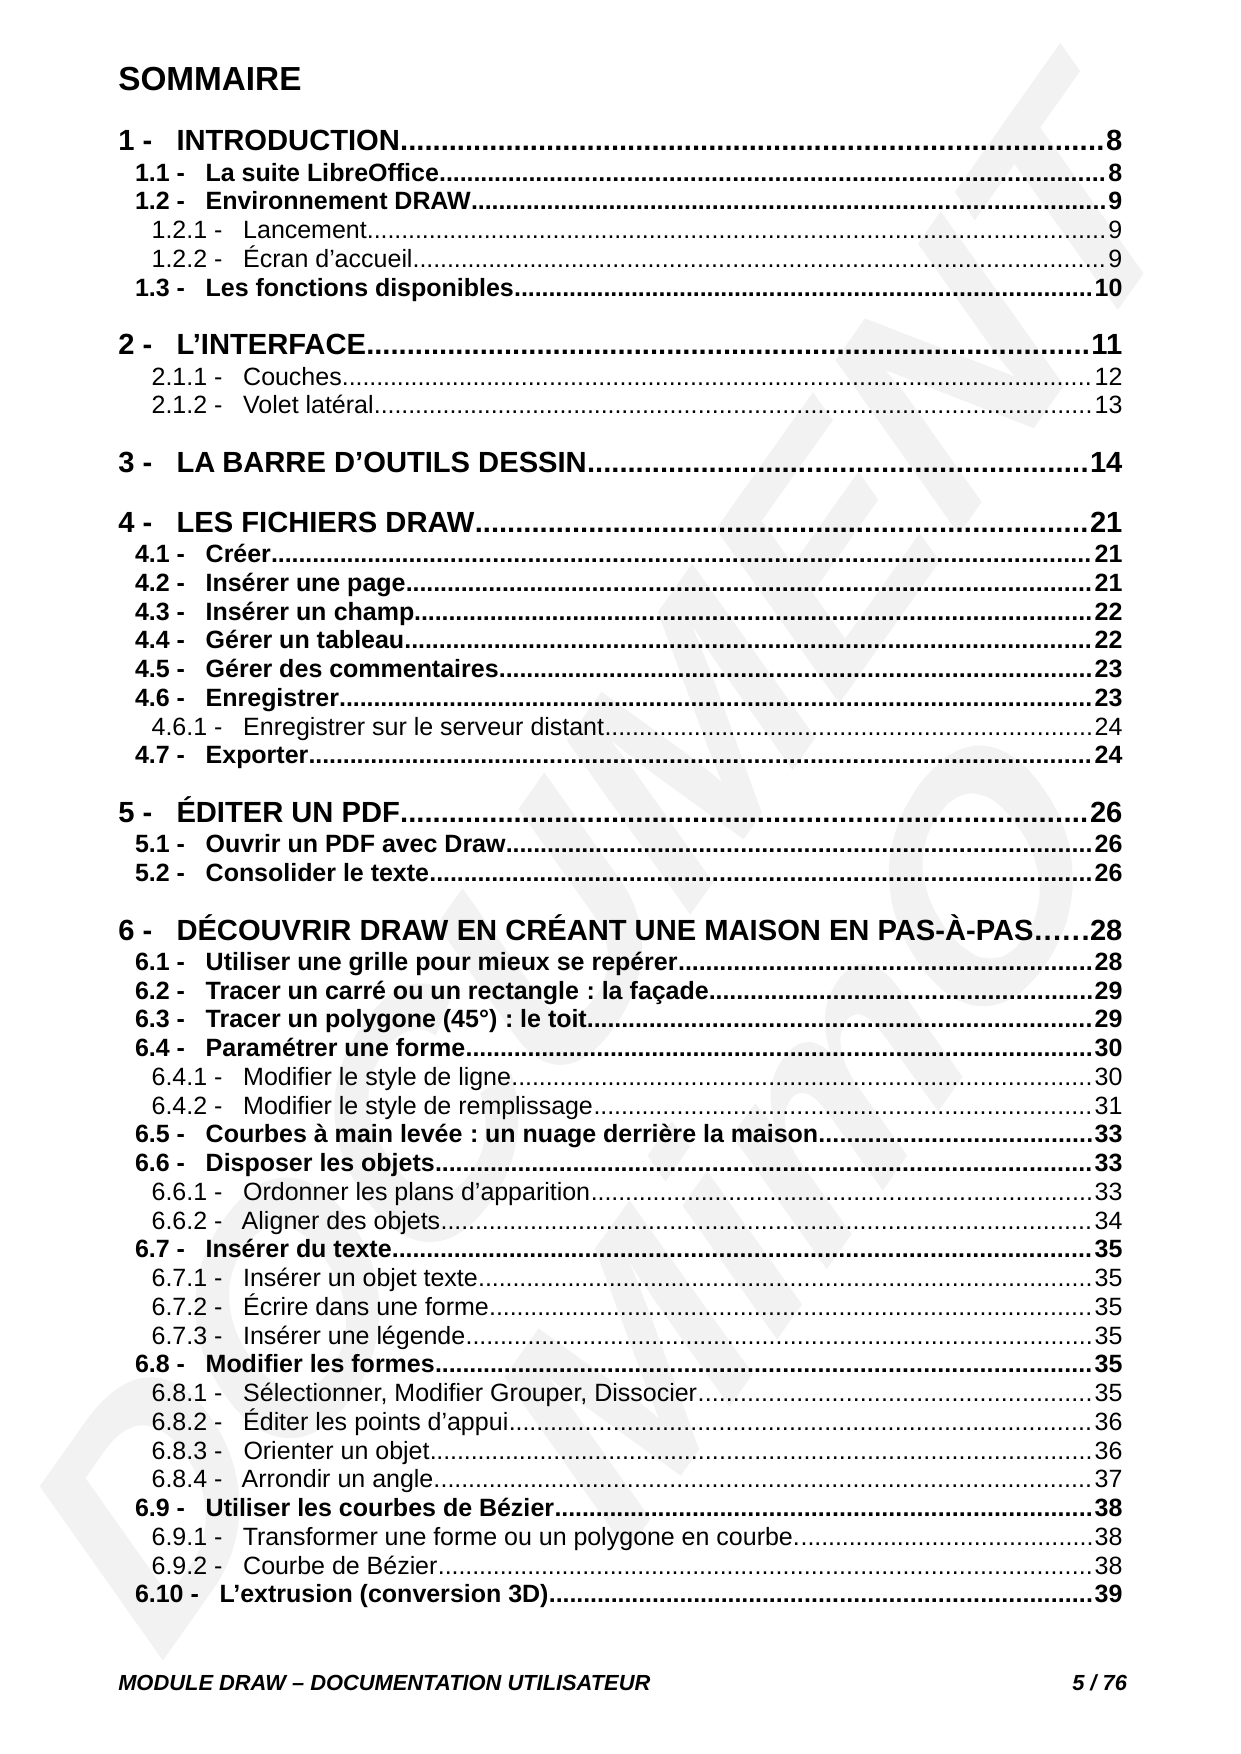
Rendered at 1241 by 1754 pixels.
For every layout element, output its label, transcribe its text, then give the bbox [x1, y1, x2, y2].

text 6.4.2 - Modifier le style de remplissage 31 [151, 1091, 1122, 1119]
text 6.1 - Utiliser une grille pour mieux se repérer 28 [135, 947, 1122, 976]
text 5 - Éditer un PDF 26 [118, 795, 1122, 829]
text 2.1.2 - Volet latéral 13 [151, 390, 1122, 419]
text 4 - Les fichiers Draw 21 [118, 505, 1122, 538]
text 4.1 - Créer 21 [135, 539, 1122, 568]
text 1.2.2 - Écran d’accueil 9 [151, 244, 1122, 273]
text 1.1 - La suite LibreOffice 8 [135, 158, 1122, 186]
text 6.7.1 - Insérer un objet texte 35 [151, 1263, 1122, 1292]
text 6.6.2 - Aligner des objets 34 [151, 1206, 1122, 1234]
text 6.4 - Paramétrer une forme 30 [135, 1033, 1122, 1062]
text 1.2 - Environnement DRAW 9 [135, 186, 1122, 215]
text 6.6.1 - Ordonner les plans d’apparition 33 [151, 1177, 1122, 1206]
text 4.6 - Enregistrer 23 [135, 683, 1122, 712]
text 6.6 - Disposer les objets 33 [135, 1148, 1122, 1177]
text 2 - L’interface 11 [118, 327, 1122, 361]
subtitle SOMMAIRE [118, 59, 1122, 97]
text 6.10 - L’extrusion (conversion 3D) 39 [135, 1579, 1122, 1608]
text 6.8.3 - Orienter un objet. 36 [151, 1436, 1122, 1464]
text 6.8.4 - Arrondir un angle. 37 [151, 1464, 1122, 1493]
text 6.2 - Tracer un carré ou un rectangle : la façade 29 [135, 976, 1122, 1004]
text 6.7.2 - Écrire dans une forme 35 [151, 1292, 1122, 1321]
text 6.8.2 - Éditer les points d’appui 36 [151, 1407, 1122, 1436]
text 2.1.1 - Couches 12 [151, 361, 1122, 390]
text 4.5 - Gérer des commentaires 23 [135, 654, 1122, 683]
text 1.2.1 - Lancement 9 [151, 215, 1122, 244]
text 3 - La barre d’outils dessin 14 [118, 445, 1122, 478]
text 6.7 - Insérer du texte 35 [135, 1234, 1122, 1263]
text 6.5 - Courbes à main levée : un nuage derrière la maison. 33 [135, 1119, 1122, 1148]
text 6.4.1 - Modifier le style de ligne 30 [151, 1062, 1122, 1091]
text 5.1 - Ouvrir un PDF avec Draw 26 [135, 829, 1122, 858]
text 1.3 - Les fonctions disponibles 10 [135, 273, 1122, 301]
text 5.2 - Consolider le texte 26 [135, 858, 1122, 887]
text 4.2 - Insérer une page 21 [135, 568, 1122, 597]
text 6.9 - Utiliser les courbes de Bézier 38 [135, 1493, 1122, 1522]
text 4.6.1 - Enregistrer sur le serveur distant 24 [151, 712, 1122, 740]
text 4.3 - Insérer un champ 22 [135, 597, 1122, 625]
text 6.3 - Tracer un polygone (45°) : le toit. 29 [135, 1004, 1122, 1033]
text 6.8.1 - Sélectionner, Modifier Grouper, Dissocier 35 [151, 1378, 1122, 1407]
text 6 - Découvrir Draw en créant une maison en pas-à-pas 28 [118, 913, 1122, 946]
text 4.7 - Exporter 24 [135, 740, 1122, 769]
text 6.9.1 - Transformer une forme ou un polygone en courbe. 38 [151, 1522, 1122, 1551]
text 4.4 - Gérer un tableau 22 [135, 625, 1122, 654]
text 6.7.3 - Insérer une légende 35 [151, 1321, 1122, 1349]
text 1 - introduction 8 [118, 123, 1122, 157]
text 6.9.2 - Courbe de Bézier 38 [151, 1551, 1122, 1579]
text 6.8 - Modifier les formes 35 [135, 1349, 1122, 1378]
